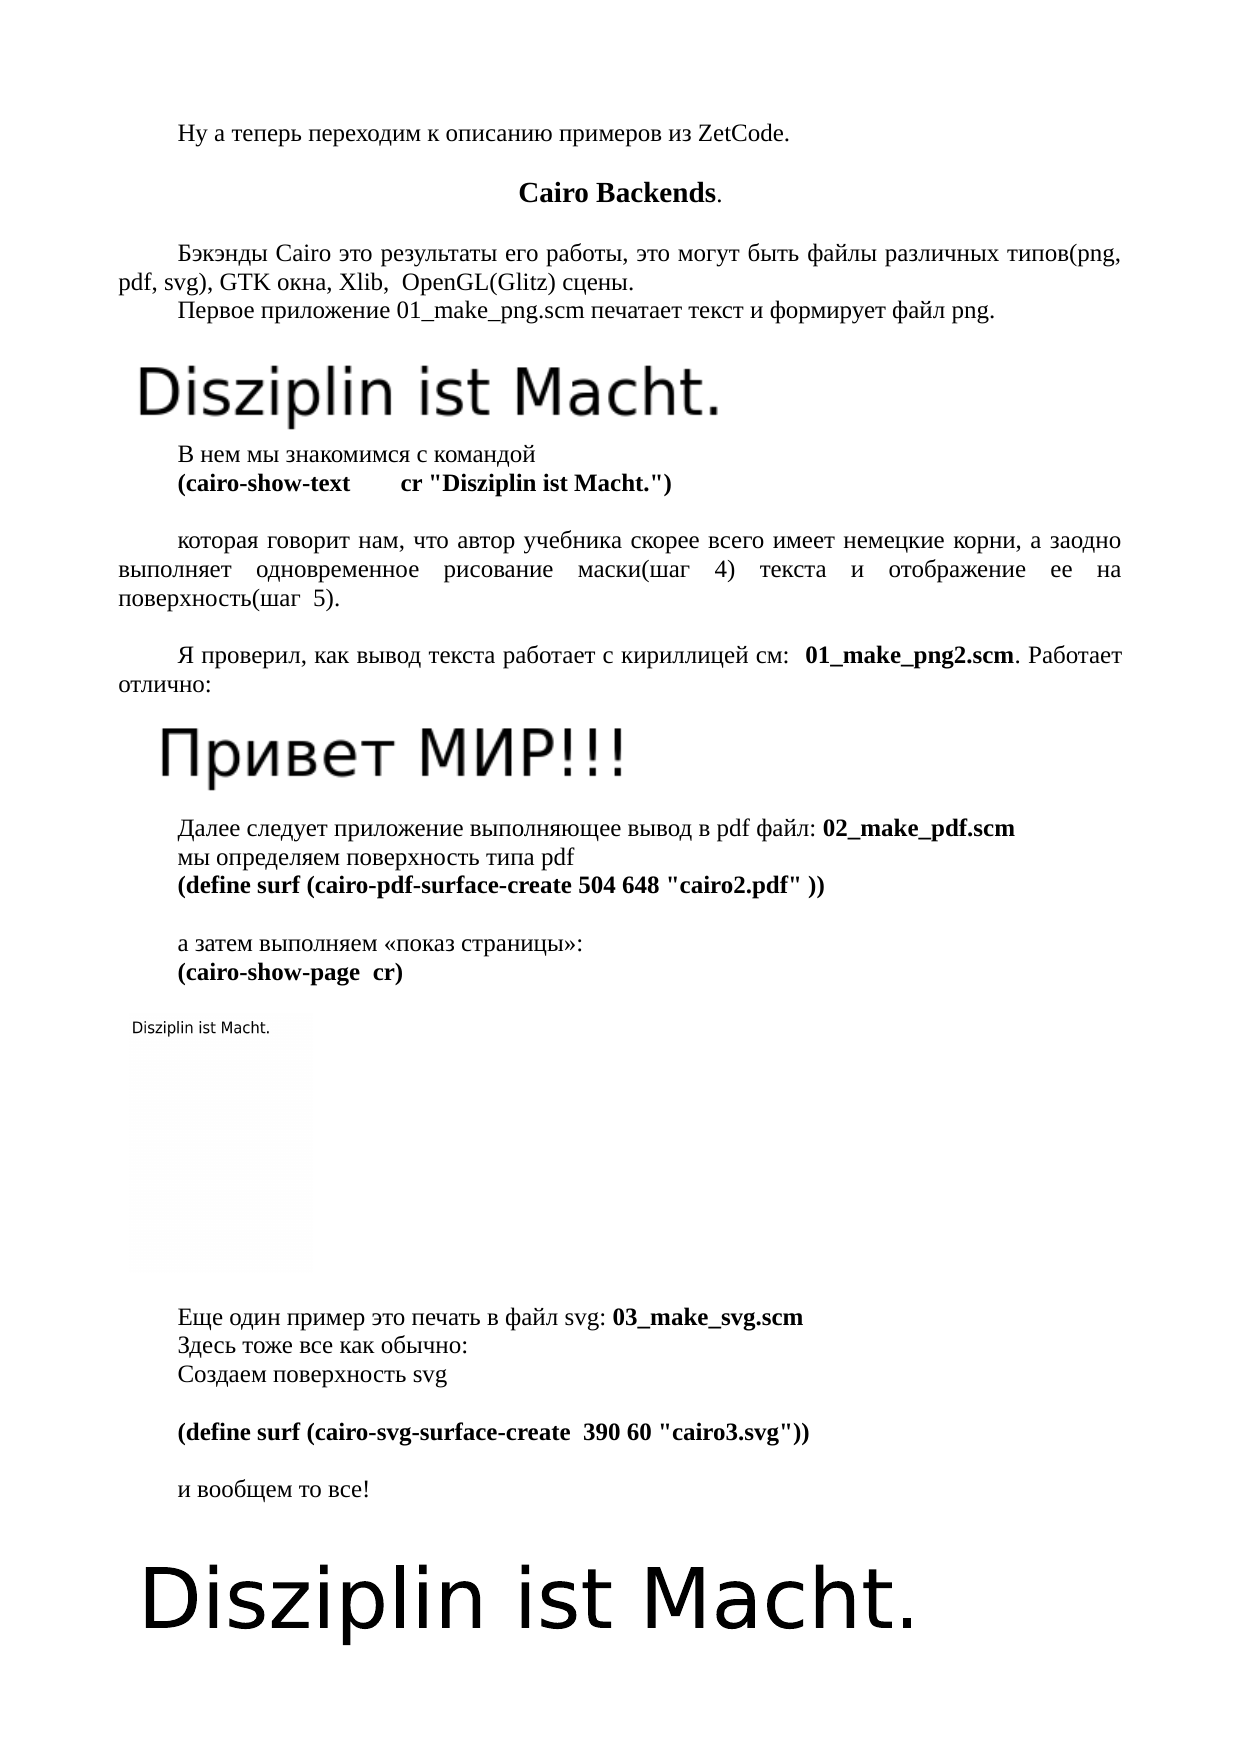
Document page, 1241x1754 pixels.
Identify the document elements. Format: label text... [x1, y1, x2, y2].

text Бэкэнды Cairo это результаты его работы, это могут быть файлы различных типов(png, pdf, svg), GTK окна, Xlib, OpenGL(Glitz) сцены. [118, 238, 1122, 295]
text которая говорит нам, что автор учебника скорее всего имеет немецкие корни, а заодно выполняет одновременное рисование маски(шаг 4) текста и отображение ее на поверхность(шаг 5). [118, 525, 1122, 612]
text (define surf (cairo-pdf-surface-create 504 648 "cairo2.pdf" )) [118, 870, 1122, 899]
text (define surf (cairo-svg-surface-create 390 60 "cairo3.svg")) [118, 1417, 1122, 1445]
text и вообщем то все! [118, 1474, 1122, 1503]
text В нем мы знакомимся с командой [118, 439, 1122, 468]
picture [128, 1013, 313, 1273]
picture [141, 697, 751, 792]
text Здесь тоже все как обычно: [118, 1330, 1122, 1359]
text Ну а теперь переходим к описанию примеров из ZetCode. [118, 118, 1122, 147]
text Первое приложение 01_make_png.scm печатает текст и формирует файл png. [118, 295, 1122, 324]
text (cairo-show-page cr) [118, 957, 1122, 985]
text а затем выполняем «показ страницы»: [118, 928, 1122, 957]
text Cairo Backends. [118, 176, 1122, 209]
text мы определяем поверхность типа pdf [118, 842, 1122, 870]
text Создаем поверхность svg [118, 1359, 1122, 1388]
picture [119, 336, 729, 431]
text (cairo-show-text cr "Disziplin ist Macht.") [118, 468, 1122, 497]
text Еще один пример это печать в файл svg: 03_make_svg.scm [118, 1302, 1122, 1330]
text Далее следует приложение выполняющее вывод в pdf файл: 02_make_pdf.scm [118, 813, 1122, 842]
text Я проверил, как вывод текста работает с кириллицей см: 01_make_png2.scm. Работает отлично: [118, 640, 1122, 698]
